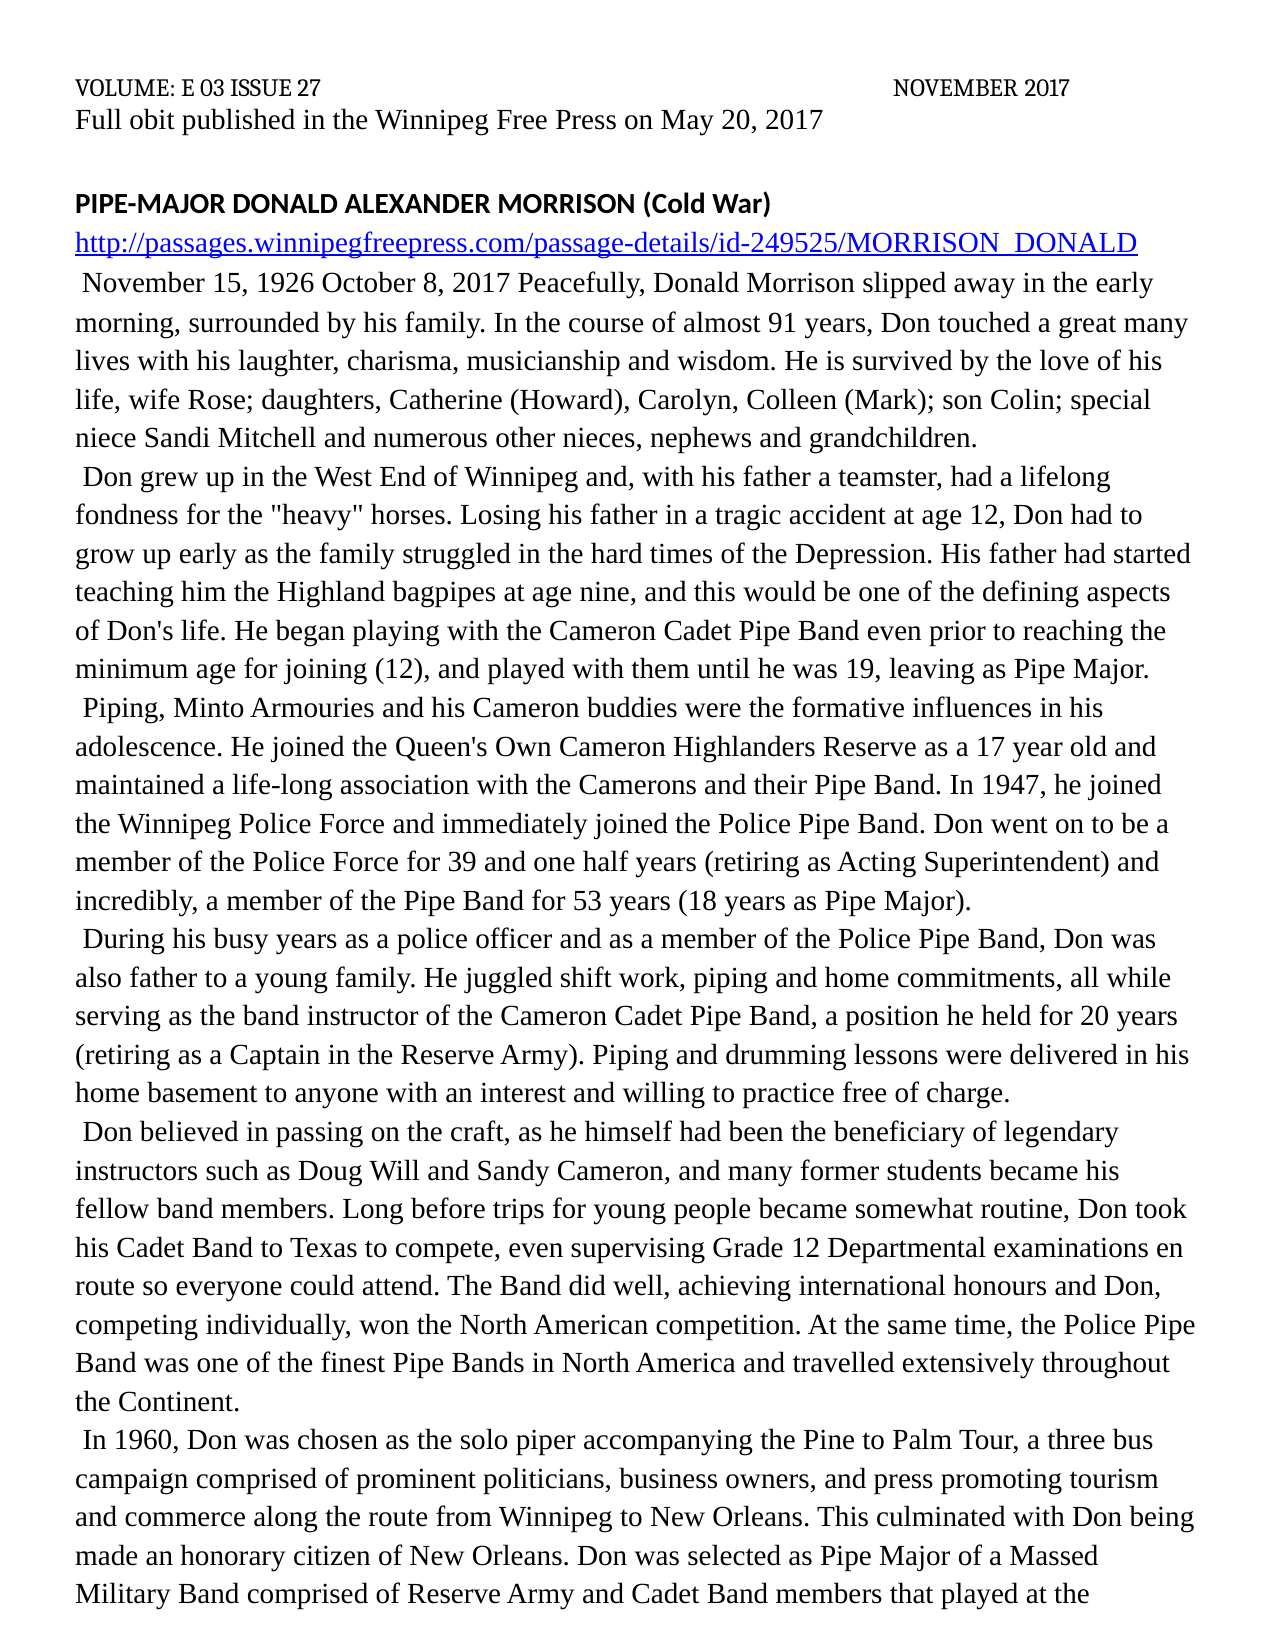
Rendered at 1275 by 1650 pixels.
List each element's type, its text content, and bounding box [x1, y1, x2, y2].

text Full obit published in the Winnipeg Free Press on May 20, 2017 [75, 102, 1200, 168]
text PIPE-MAJOR DONALD ALEXANDER MORRISON (Cold War) http://passages.winnipegfreepress.com/passage-details/id-249525/MORRISON_DONALD November 15, 1926 October 8, 2017 Peacefully, Donald Morrison slipped away in the early morning, surrounded by his family. In the course of almost 91 years, Don touched a great many lives with his laughter, charisma, musicianship and wisdom. He is survived by the love of his life, wife Rose; daughters, Catherine (Howard), Carolyn, Colleen (Mark); son Colin; special niece Sandi Mitchell and numerous other nieces, nephews and grandchildren. Don grew up in the West End of Winnipeg and, with his father a teamster, had a lifelong fondness for the "heavy" horses. Losing his father in a tragic accident at age 12, Don had to grow up early as the family struggled in the hard times of the Depression. His father had started teaching him the Highland bagpipes at age nine, and this would be one of the defining aspects of Don's life. He began playing with the Cameron Cadet Pipe Band even prior to reaching the minimum age for joining (12), and played with them until he was 19, leaving as Pipe Major. Piping, Minto Armouries and his Cameron buddies were the formative influences in his adolescence. He joined the Queen's Own Cameron Highlanders Reserve as a 17 year old and maintained a life-long association with the Camerons and their Pipe Band. In 1947, he joined the Winnipeg Police Force and immediately joined the Police Pipe Band. Don went on to be a member of the Police Force for 39 and one half years (retiring as Acting Superintendent) and incredibly, a member of the Pipe Band for 53 years (18 years as Pipe Major). During his busy years as a police officer and as a member of the Police Pipe Band, Don was also father to a young family. He juggled shift work, piping and home commitments, all while serving as the band instructor of the Cameron Cadet Pipe Band, a position he held for 20 years (retiring as a Captain in the Reserve Army). Piping and drumming lessons were delivered in his home basement to anyone with an interest and willing to practice free of charge. Don believed in passing on the craft, as he himself had been the beneficiary of legendary instructors such as Doug Will and Sandy Cameron, and many former students became his fellow band members. Long before trips for young people became somewhat routine, Don took his Cadet Band to Texas to compete, even supervising Grade 12 Departmental examinations en route so everyone could attend. The Band did well, achieving international honours and Don, competing individually, won the North American competition. At the same time, the Police Pipe Band was one of the finest Pipe Bands in North America and travelled extensively throughout the Continent. In 1960, Don was chosen as the solo piper accompanying the Pine to Palm Tour, a three bus campaign comprised of prominent politicians, business owners, and press promoting tourism and commerce along the route from Winnipeg to New Orleans. This culminated with Don being made an honorary citizen of New Orleans. Don was selected as Pipe Major of a Massed Military Band comprised of Reserve Army and Cadet Band members that played at the [75, 185, 1200, 1610]
